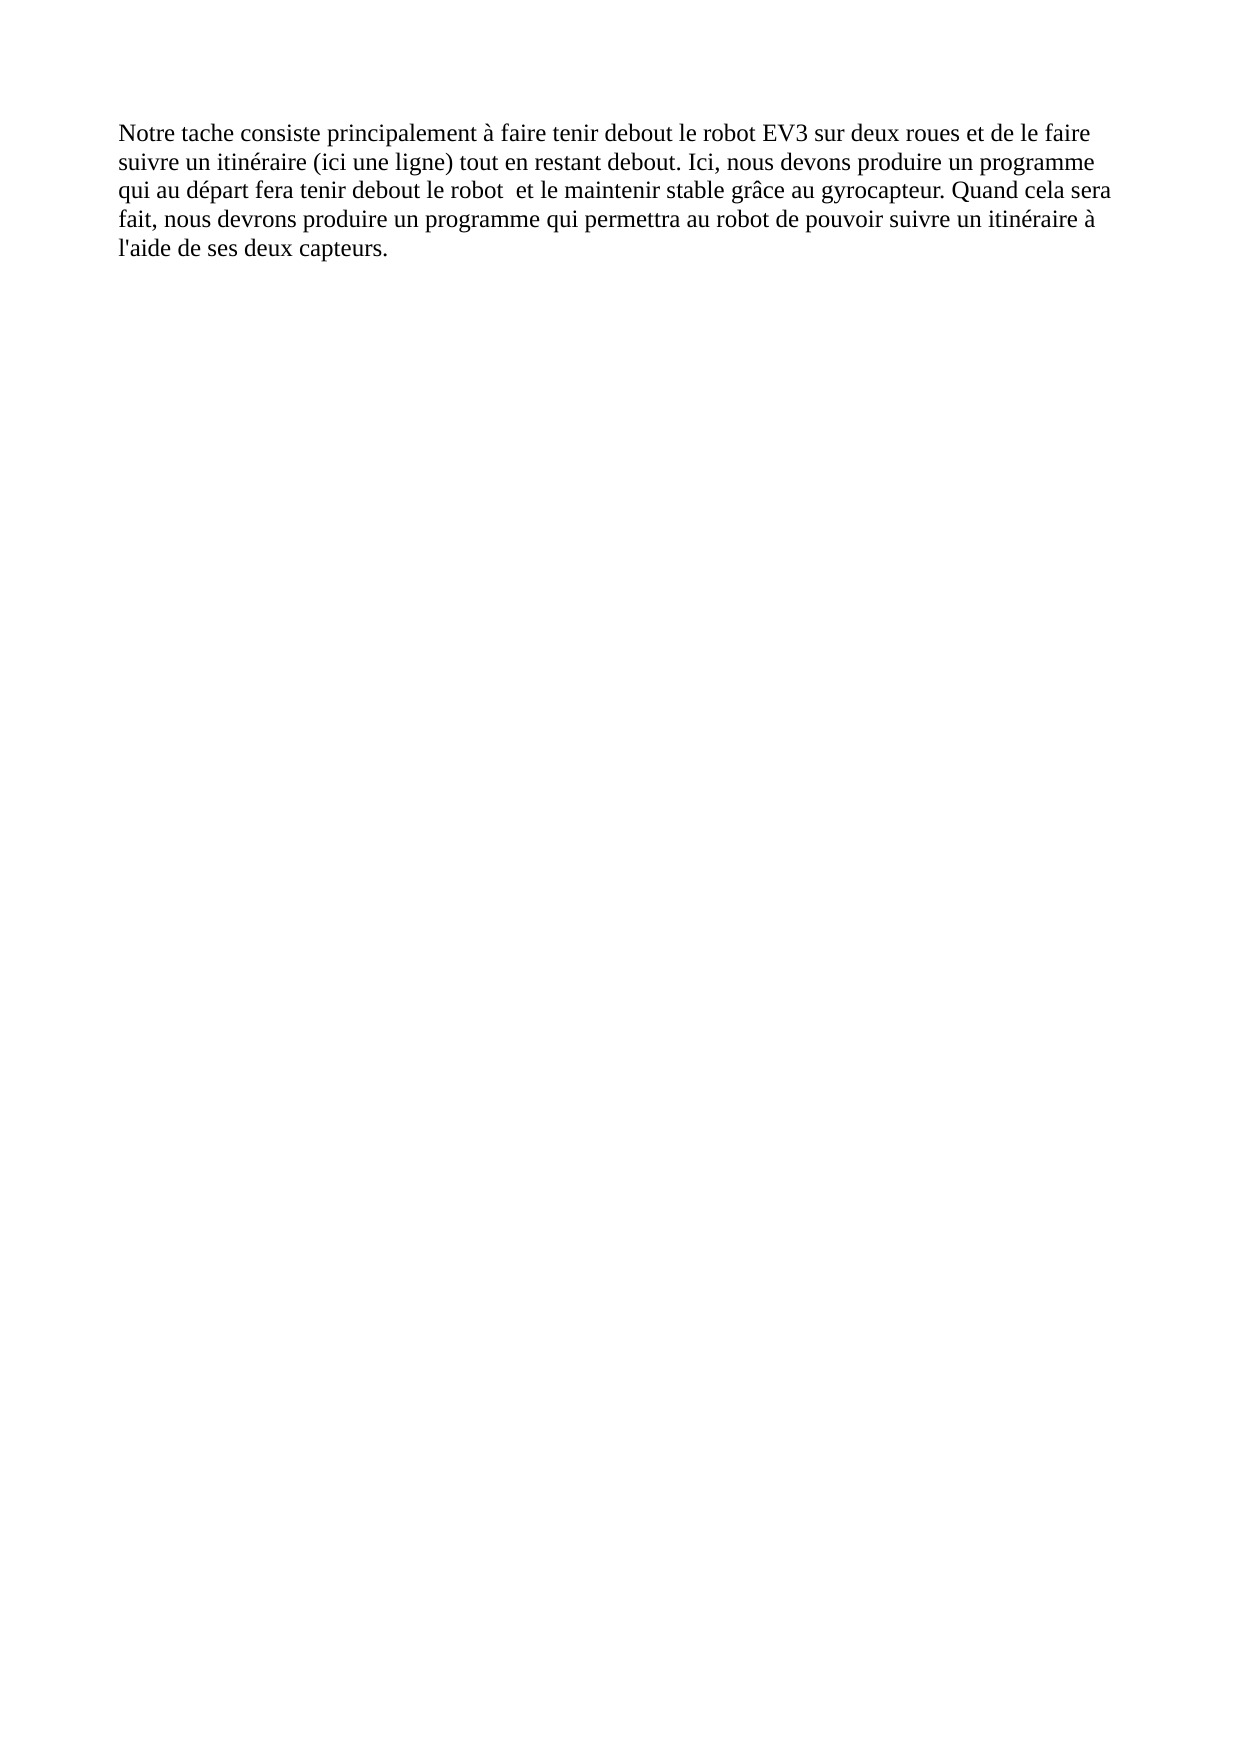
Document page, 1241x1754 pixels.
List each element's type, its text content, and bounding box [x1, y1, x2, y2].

text Notre tache consiste principalement à faire tenir debout le robot EV3 sur deux roues et de le faire suivre un itinéraire (ici une ligne) tout en restant debout. Ici, nous devons produire un programme qui au départ fera tenir debout le robot et le maintenir stable grâce au gyrocapteur. Quand cela sera fait, nous devrons produire un programme qui permettra au robot de pouvoir suivre un itinéraire à l'aide de ses deux capteurs. [118, 118, 1122, 262]
